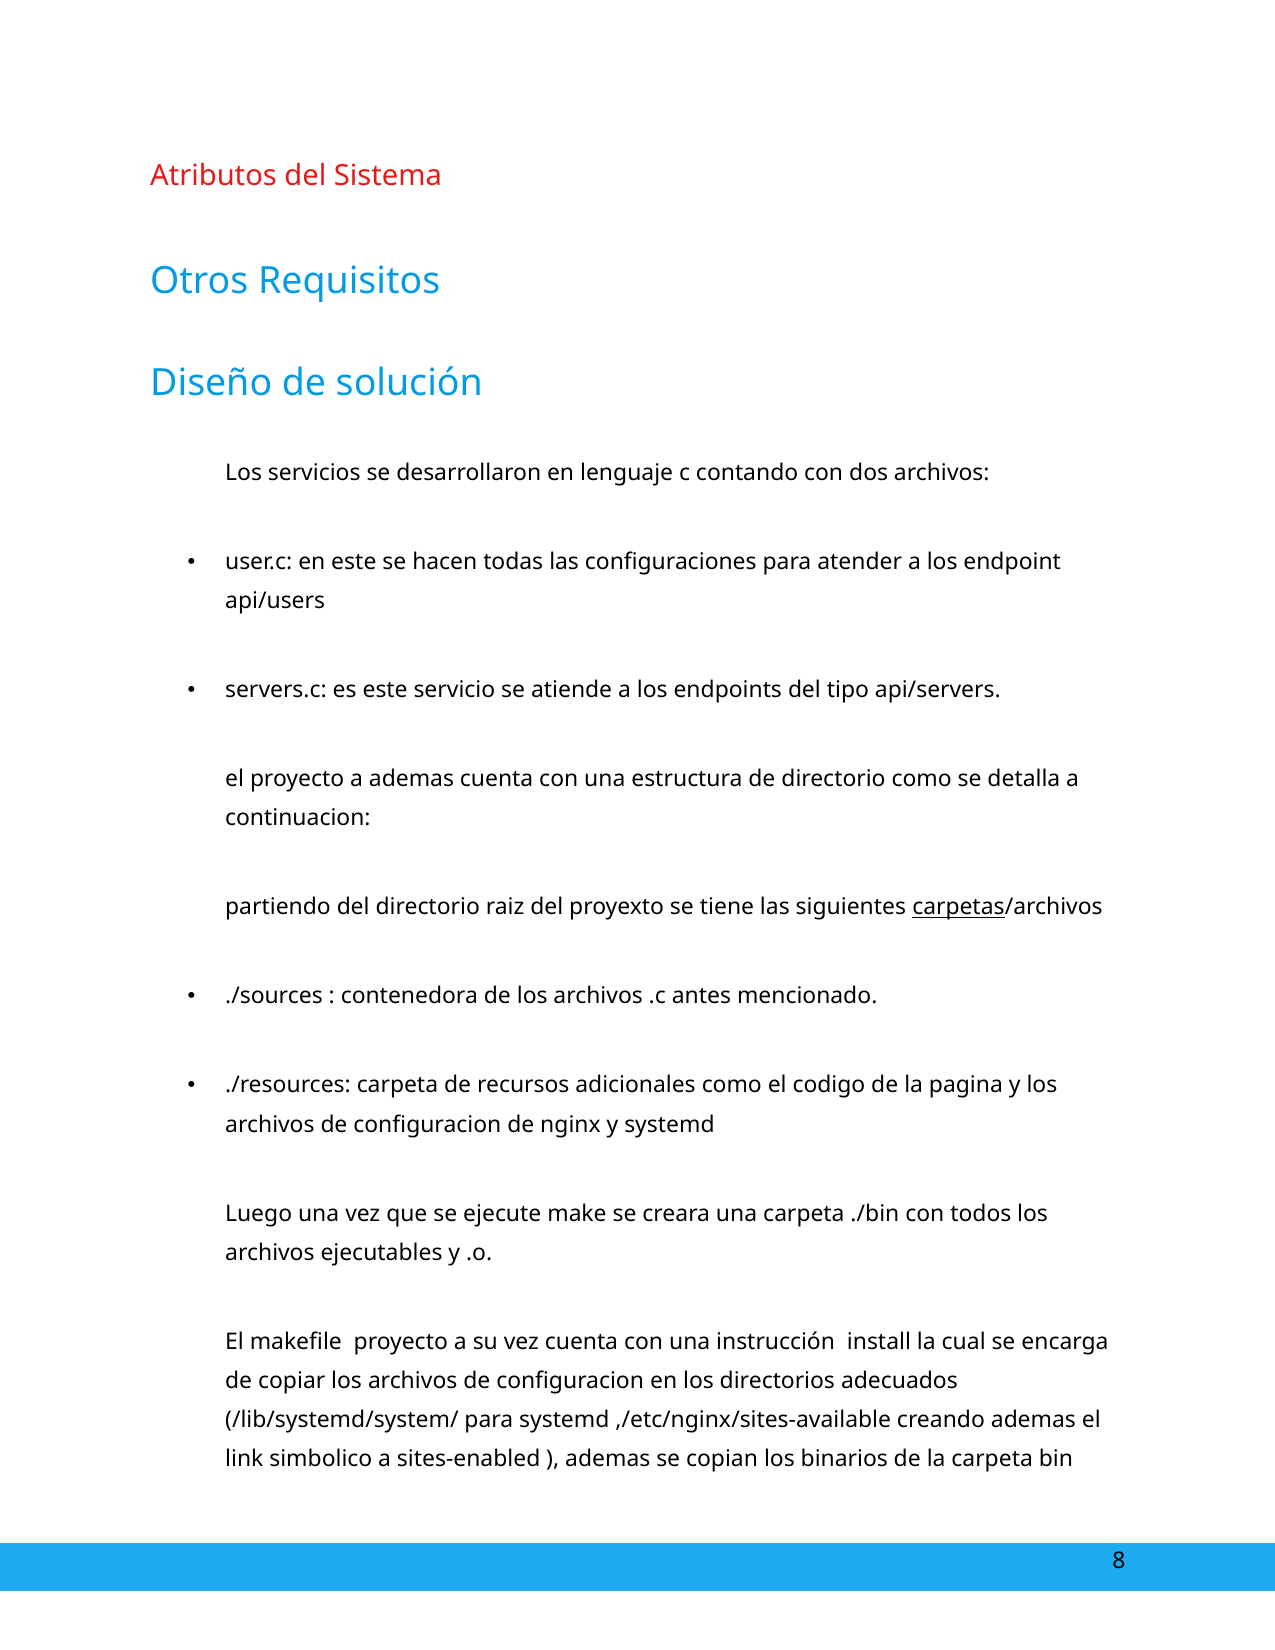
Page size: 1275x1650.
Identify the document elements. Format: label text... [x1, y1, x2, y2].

list servers.c: es este servicio se atiende a los endpoints del tipo api/servers. [187, 673, 1125, 704]
subtitle Diseño de solución [150, 355, 1125, 406]
list partiendo del directorio raiz del proyexto se tiene las siguientes carpetas/archivos [187, 890, 1125, 922]
list ./sources : contenedora de los archivos .c antes mencionado. [187, 979, 1125, 1011]
picture [0, 1543, 1275, 1591]
list ./resources: carpeta de recursos adicionales como el codigo de la pagina y los archivos de configuracion de nginx y systemd [187, 1068, 1125, 1139]
list el proyecto a ademas cuenta con una estructura de directorio como se detalla a continuacion: [187, 762, 1125, 832]
text Los servicios se desarrollaron en lenguaje c contando con dos archivos: [150, 456, 1125, 487]
list user.c: en este se hacen todas las configuraciones para atender a los endpoint api/users [187, 545, 1125, 615]
subtitle Otros Requisitos [150, 254, 1125, 305]
subtitle Atributos del Sistema [150, 154, 1125, 194]
list El makefile proyecto a su vez cuenta con una instrucción install la cual se encarga de copiar los archivos de configuracion en los directorios adecuados (/lib/systemd/system/ para systemd ,/etc/nginx/sites-available creando ademas el link simbolico a sites-enabled ), ademas se copian los binarios de la carpeta bin [187, 1325, 1125, 1473]
list Luego una vez que se ejecute make se creara una carpeta ./bin con todos los archivos ejecutables y .o. [187, 1197, 1125, 1267]
